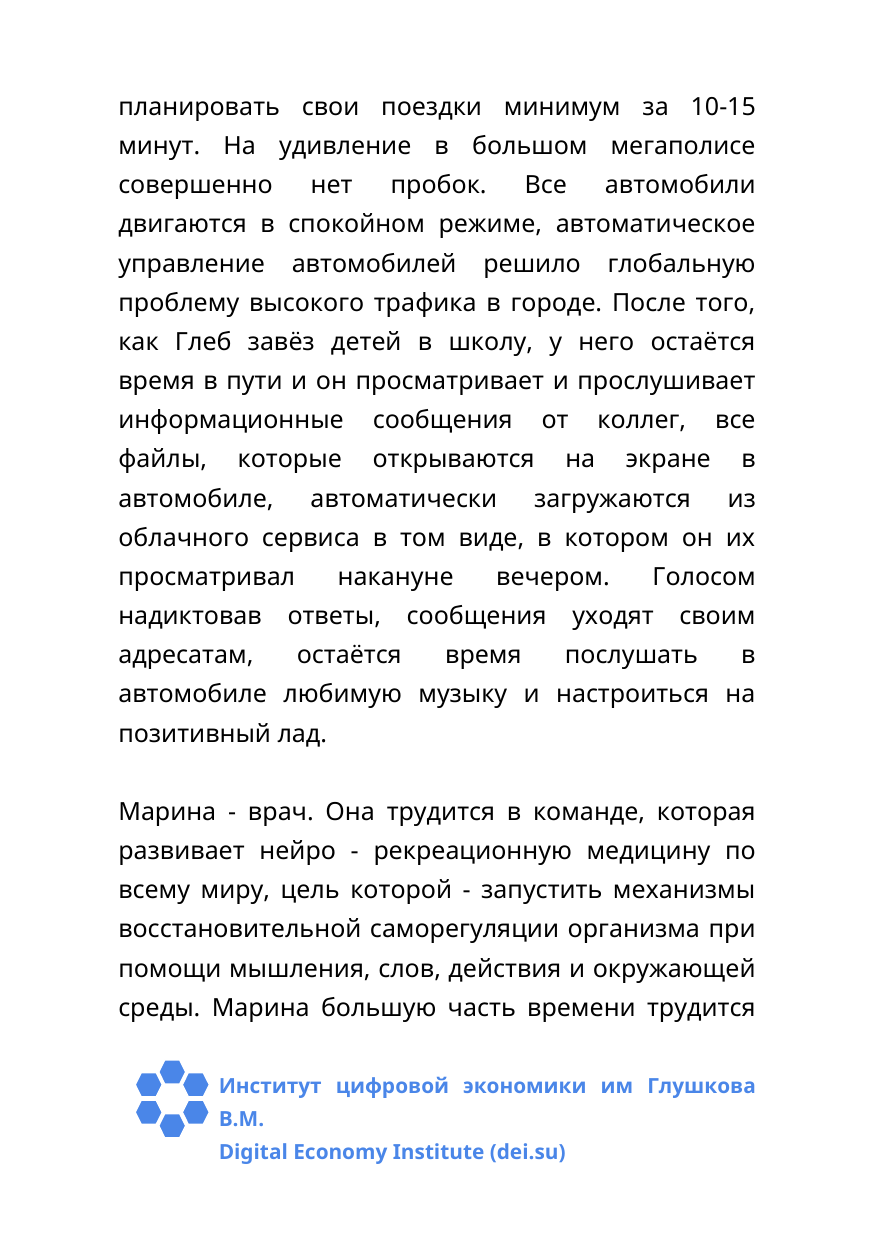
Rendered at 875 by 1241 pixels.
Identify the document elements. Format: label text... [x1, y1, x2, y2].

text планировать свои поездки минимум за 10-15 минут. На удивление в большом мегаполисе совершенно нет пробок. Все автомобили двигаются в спокойном режиме, автоматическое управление автомобилей решило глобальную проблему высокого трафика в городе. После того, как Глеб завёз детей в школу, у него остаётся время в пути и он просматривает и прослушивает информационные сообщения от коллег, все файлы, которые открываются на экране в автомобиле, автоматически загружаются из облачного сервиса в том виде, в котором он их просматривал накануне вечером. Голосом надиктовав ответы, сообщения уходят своим адресатам, остаётся время послушать в автомобиле любимую музыку и настроиться на позитивный лад. [118, 88, 756, 749]
text Марина - врач. Она трудится в команде, которая развивает нейро - рекреационную медицину по всему миру, цель которой - запустить механизмы восстановительной саморегуляции организма при помощи мышления, слов, действия и окружающей среды. Марина большую часть времени трудится [118, 793, 756, 1023]
